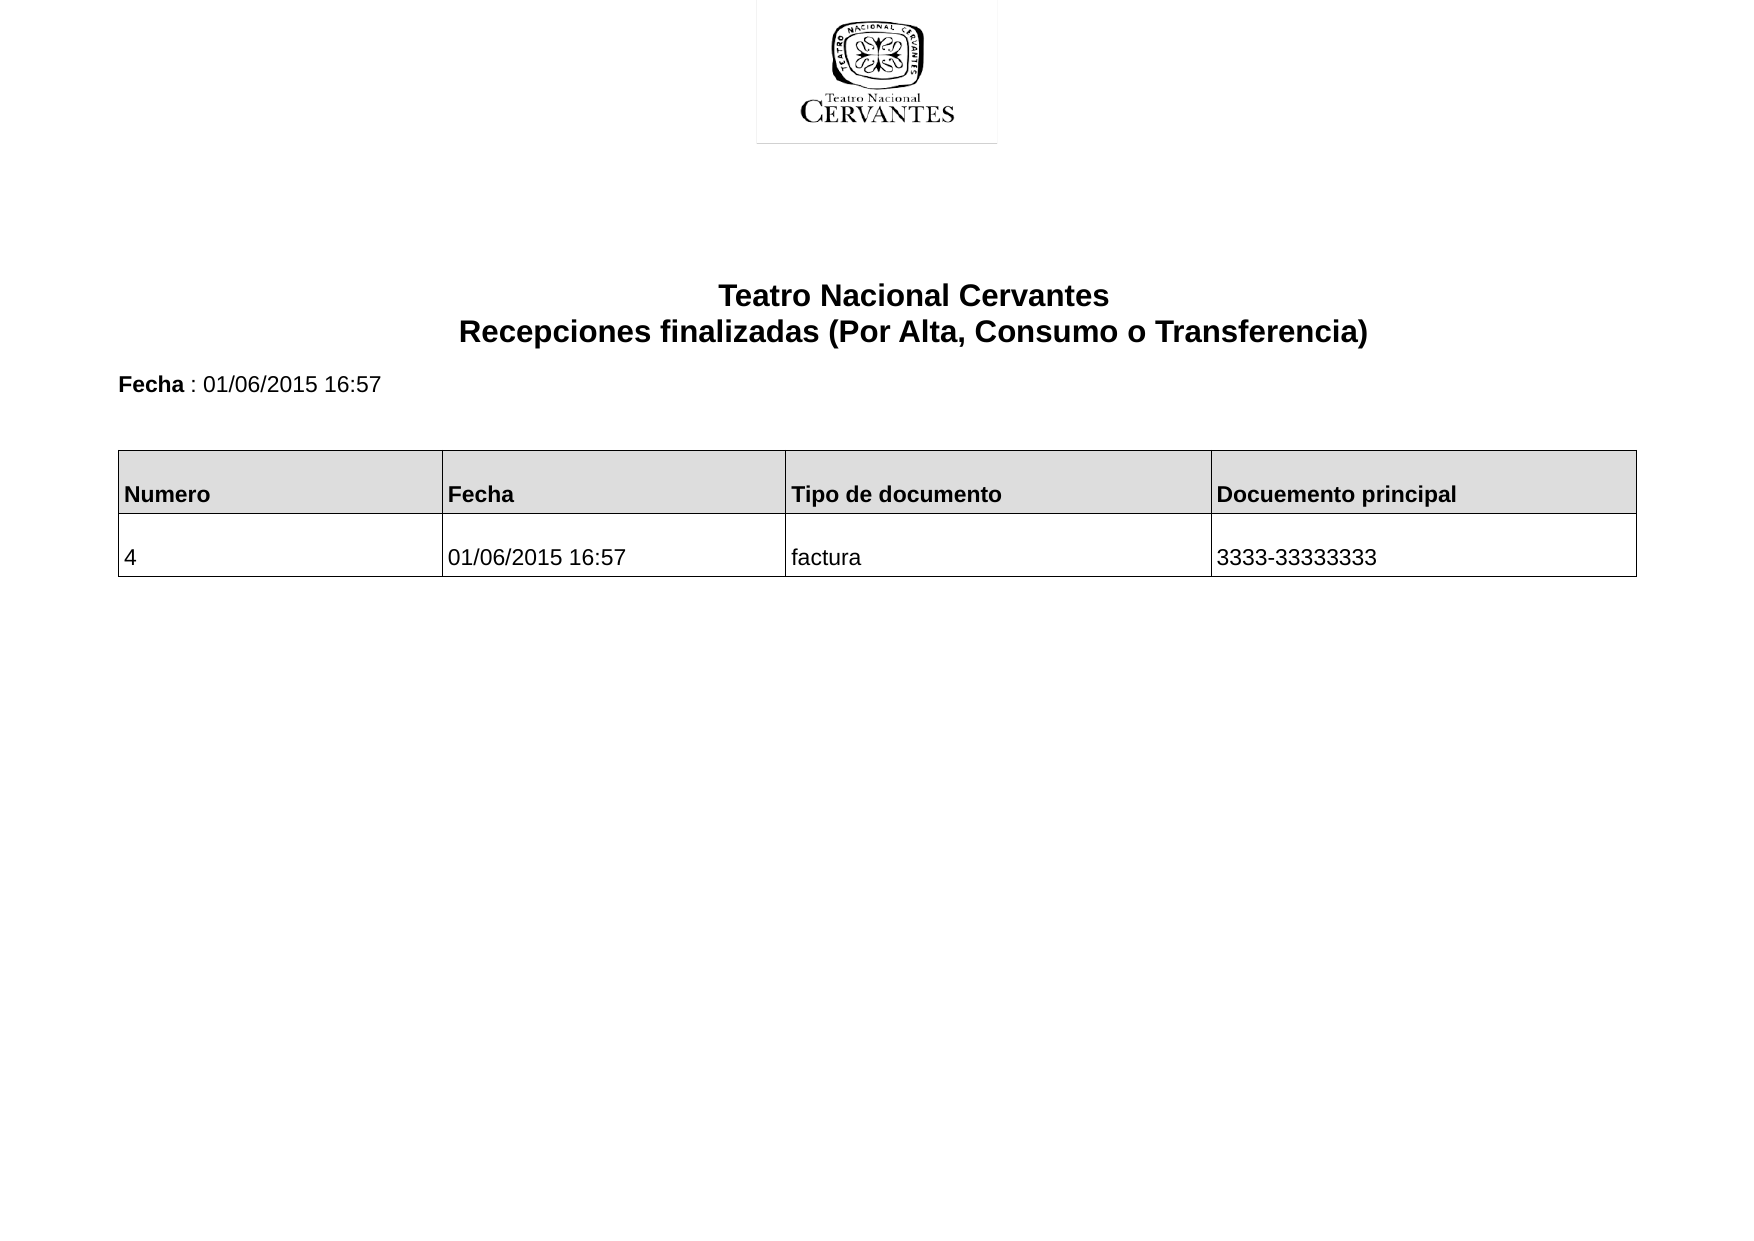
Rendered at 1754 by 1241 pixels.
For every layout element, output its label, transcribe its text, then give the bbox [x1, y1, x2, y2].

table_cell 3333-33333333 [1212, 514, 1636, 576]
table_header Docuemento principal [1212, 451, 1636, 513]
picture [756, 0, 998, 144]
text Recepciones finalizadas (Por Alta, Consumo o Transferencia) [118, 313, 1636, 349]
table_cell factura [786, 514, 1211, 576]
text Teatro Nacional Cervantes [118, 277, 1636, 313]
table_header Fecha [443, 451, 785, 513]
table_cell 01/06/2015 16:57 [443, 514, 785, 576]
text Fecha : 01/06/2015 16:57 [118, 371, 1636, 397]
table_header Tipo de documento [786, 451, 1211, 513]
table_cell 4 [119, 514, 442, 576]
table_header Numero [119, 451, 442, 513]
